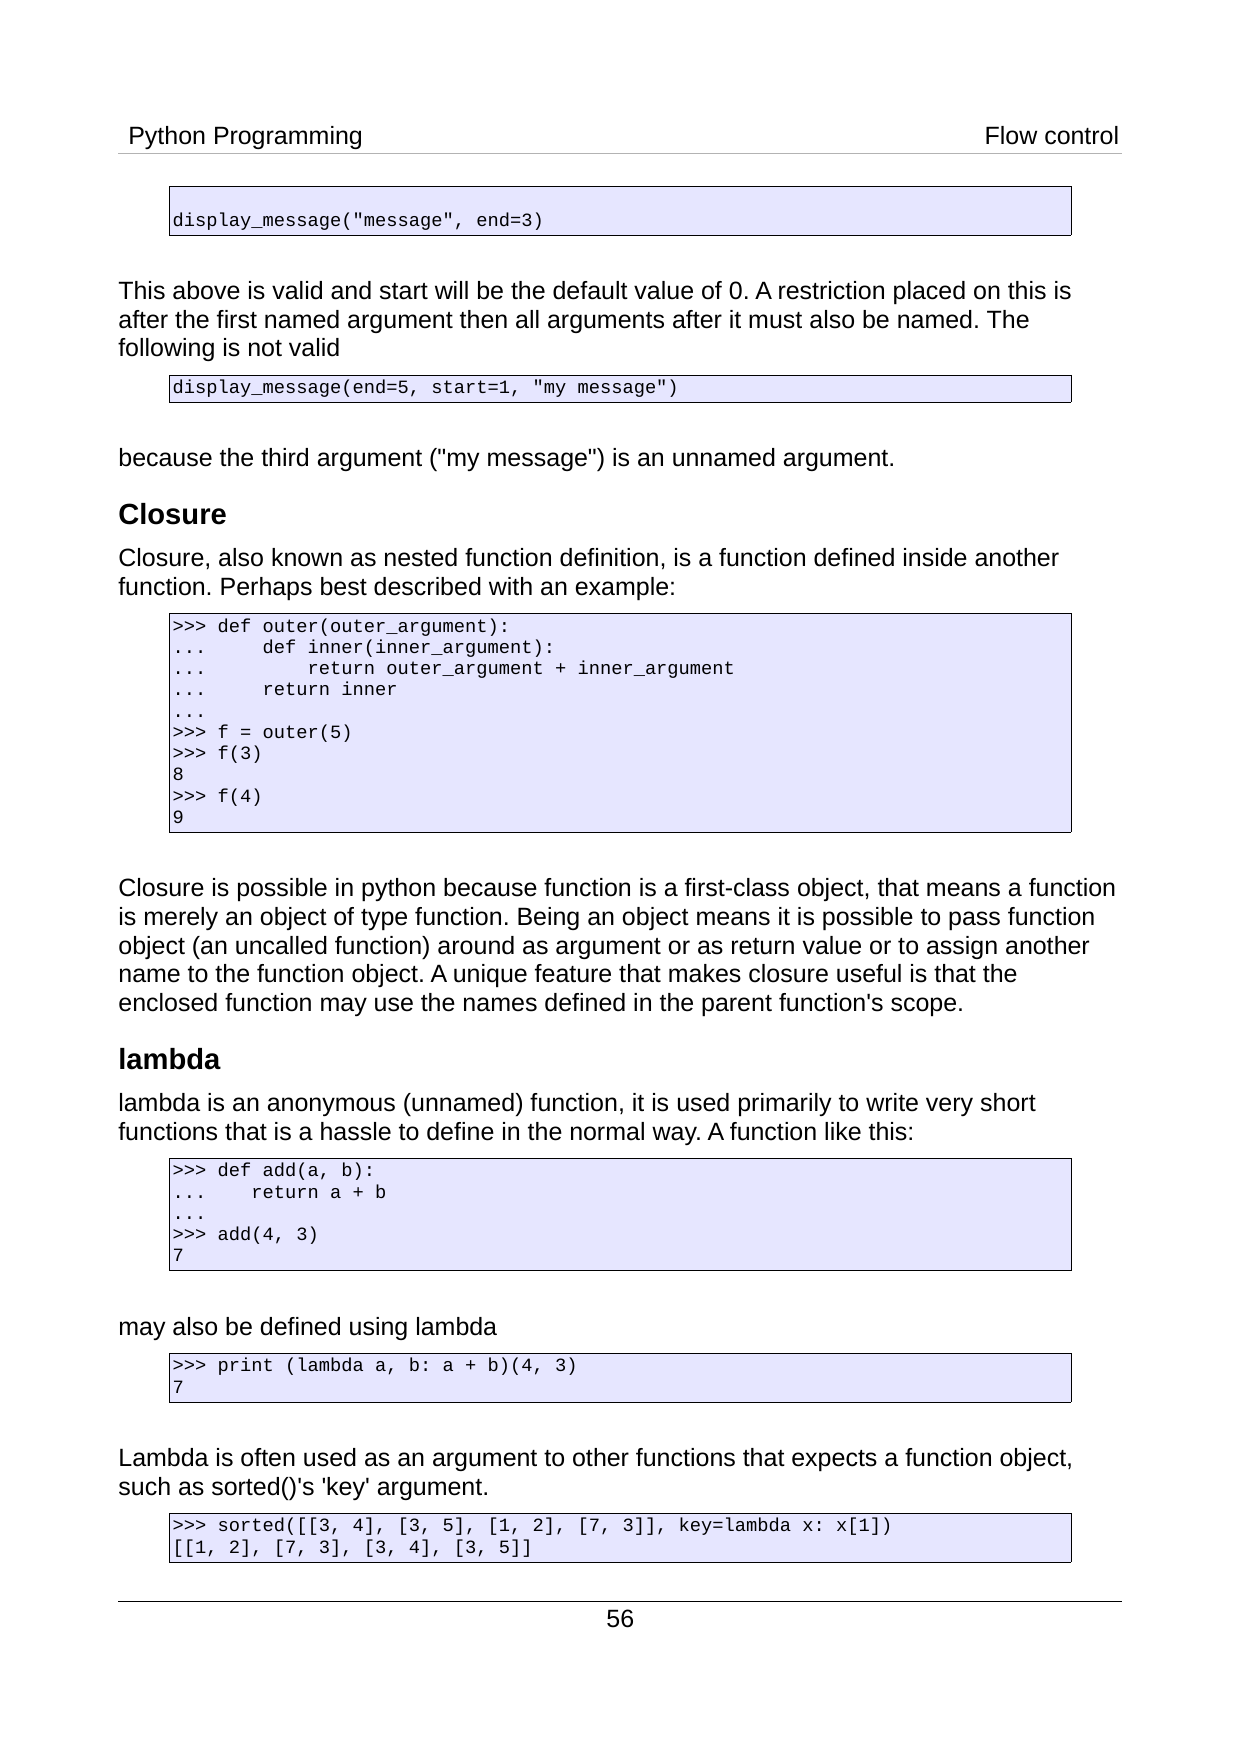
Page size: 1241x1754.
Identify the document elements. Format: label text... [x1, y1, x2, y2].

subtitle lambda [118, 1042, 1122, 1076]
text >>> sorted([[3, 4], [3, 5], [1, 2], [7, 3]], key=lambda x: x[1]) [170, 1514, 1071, 1534]
text ... def inner(inner_argument): [170, 634, 1071, 656]
text >>> def outer(outer_argument): [170, 614, 1071, 634]
text 7 [170, 1243, 1071, 1270]
text 8 [170, 762, 1071, 783]
text display_message(end=5, start=1, "my message") [170, 376, 1071, 402]
text display_message("message", end=3) [170, 207, 1071, 235]
text [[1, 2], [7, 3], [3, 4], [3, 5]] [170, 1534, 1071, 1562]
text >>> add(4, 3) [170, 1222, 1071, 1243]
text ... [170, 1201, 1071, 1222]
subtitle Closure [118, 497, 1122, 531]
text ... return a + b [170, 1179, 1071, 1201]
text 9 [170, 804, 1071, 832]
text >>> f = outer(5) [170, 719, 1071, 741]
text may also be defined using lambda [118, 1312, 1122, 1341]
text Closure is possible in python because function is a first-class object, that means a function is merely an object of type function. Being an object means it is possible to pass function object (an uncalled function) around as argument or as return value or to assign another name to the function object. A unique feature that makes closure useful is that the enclosed function may use the names defined in the parent function's scope. [118, 873, 1122, 1017]
text >>> f(4) [170, 783, 1071, 804]
text ... [170, 698, 1071, 719]
text >>> print (lambda a, b: a + b)(4, 3) [170, 1354, 1071, 1374]
text ... return inner [170, 677, 1071, 698]
text 7 [170, 1374, 1071, 1402]
text This above is valid and start will be the default value of 0. A restriction placed on this is after the first named argument then all arguments after it must also be named. The following is not valid [118, 276, 1122, 362]
text Lambda is often used as an argument to other functions that expects a function object, such as sorted()'s 'key' argument. [118, 1443, 1122, 1501]
text >>> f(3) [170, 741, 1071, 762]
text ... return outer_argument + inner_argument [170, 656, 1071, 677]
text lambda is an anonymous (unnamed) function, it is used primarily to write very short functions that is a hassle to define in the normal way. A function like this: [118, 1088, 1122, 1146]
text >>> def add(a, b): [170, 1159, 1071, 1179]
text Closure, also known as nested function definition, is a function defined inside another function. Perhaps best described with an example: [118, 543, 1122, 601]
text because the third argument ("my message") is an unnamed argument. [118, 443, 1122, 472]
